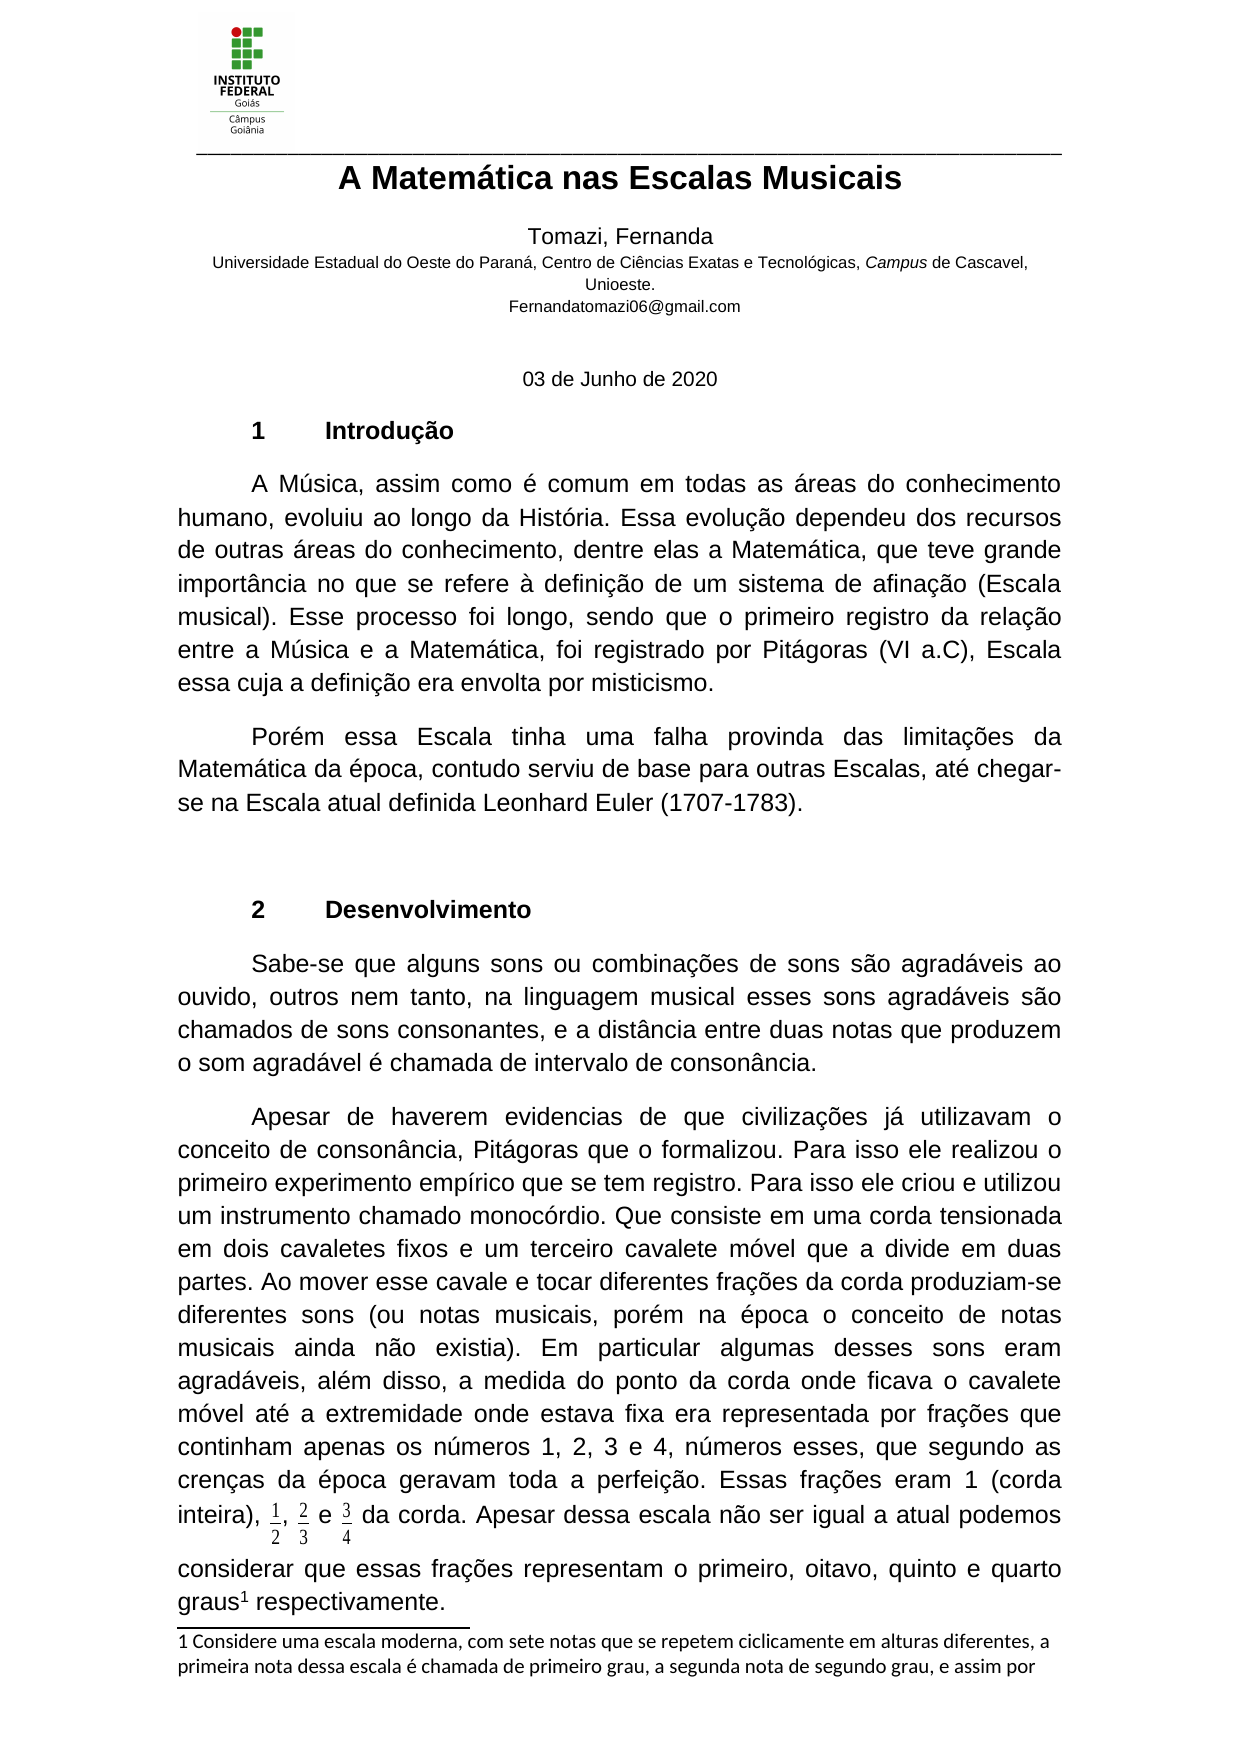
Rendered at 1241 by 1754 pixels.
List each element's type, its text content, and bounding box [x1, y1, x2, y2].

text Tomazi, Fernanda [177, 223, 1063, 249]
text Considere uma escala moderna, com sete notas que se repetem ciclicamente em alturas diferentes, a primeira nota dessa escala é chamada de primeiro grau, a segunda nota de segundo grau, e assim por [177, 1628, 1063, 1679]
text A Matemática nas Escalas Musicais [177, 158, 1063, 196]
text Sabe-se que alguns sons ou combinações de sons são agradáveis ao ouvido, outros nem tanto, na linguagem musical esses sons agradáveis são chamados de sons consonantes, e a distância entre duas notas que produzem o som agradável é chamada de intervalo de consonância. [177, 949, 1063, 1077]
text 2 Desenvolvimento [177, 895, 1063, 924]
text Universidade Estadual do Oeste do Paraná, Centro de Ciências Exatas e Tecnológicas, Campus de Cascavel, Unioeste. [177, 253, 1063, 294]
text 03 de Junho de 2020 [177, 367, 1063, 391]
text 1 Introdução [177, 416, 1063, 444]
text Porém essa Escala tinha uma falha provinda das limitações da Matemática da época, contudo serviu de base para outras Escalas, até chegar-se na Escala atual definida Leonhard Euler (1707-1783). [177, 721, 1063, 816]
text A Música, assim como é comum em todas as áreas do conhecimento humano, evoluiu ao longo da História. Essa evolução dependeu dos recursos de outras áreas do conhecimento, dentre elas a Matemática, que teve grande importância no que se refere à definição de um sistema de afinação (Escala musical). Esse processo foi longo, sendo que o primeiro registro da relação entre a Música e a Matemática, foi registrado por Pitágoras (VI a.C), Escala essa cuja a definição era envolta por misticismo. [177, 469, 1063, 696]
text Apesar de haverem evidencias de que civilizações já utilizavam o conceito de consonância, Pitágoras que o formalizou. Para isso ele realizou o primeiro experimento empírico que se tem registro. Para isso ele criou e utilizou um instrumento chamado monocórdio. Que consiste em uma corda tensionada em dois cavaletes fixos e um terceiro cavalete móvel que a divide em duas partes. Ao mover esse cavale e tocar diferentes frações da corda produziam-se diferentes sons (ou notas musicais, porém na época o conceito de notas musicais ainda não existia). Em particular algumas desses sons eram agradáveis, além disso, a medida do ponto da corda onde ficava o cavalete móvel até a extremidade onde estava fixa era representada por frações que continham apenas os números 1, 2, 3 e 4, números esses, que segundo as crenças da época geravam toda a perfeição. Essas frações eram 1 (corda inteira), , e da corda. Apesar dessa escala não ser igual a atual podemos considerar que essas frações representam o primeiro, oitavo, quinto e quarto graus respectivamente. [177, 1102, 1063, 1616]
text Fernandatomazi06@gmail.com [177, 297, 1063, 316]
